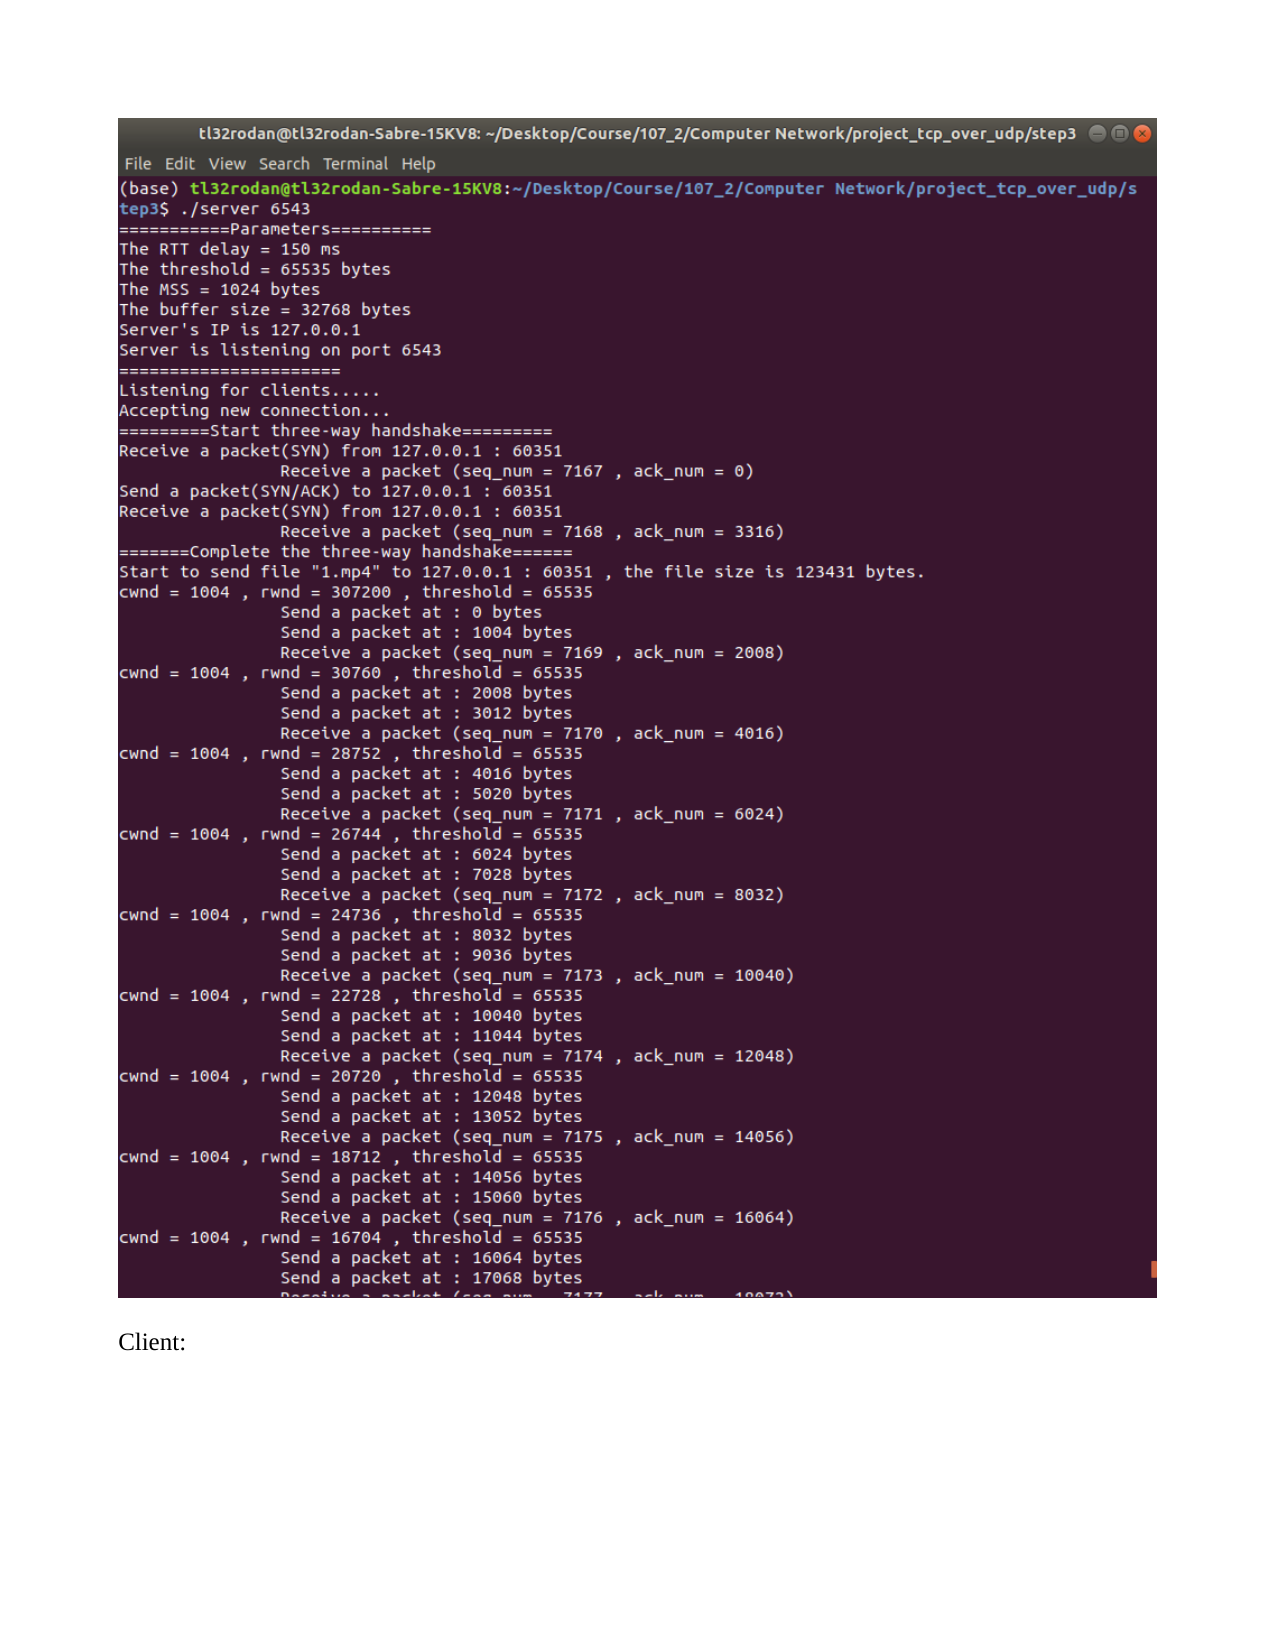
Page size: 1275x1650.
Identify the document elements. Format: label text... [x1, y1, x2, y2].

text Client: [118, 1327, 1157, 1356]
picture [118, 118, 1157, 1298]
